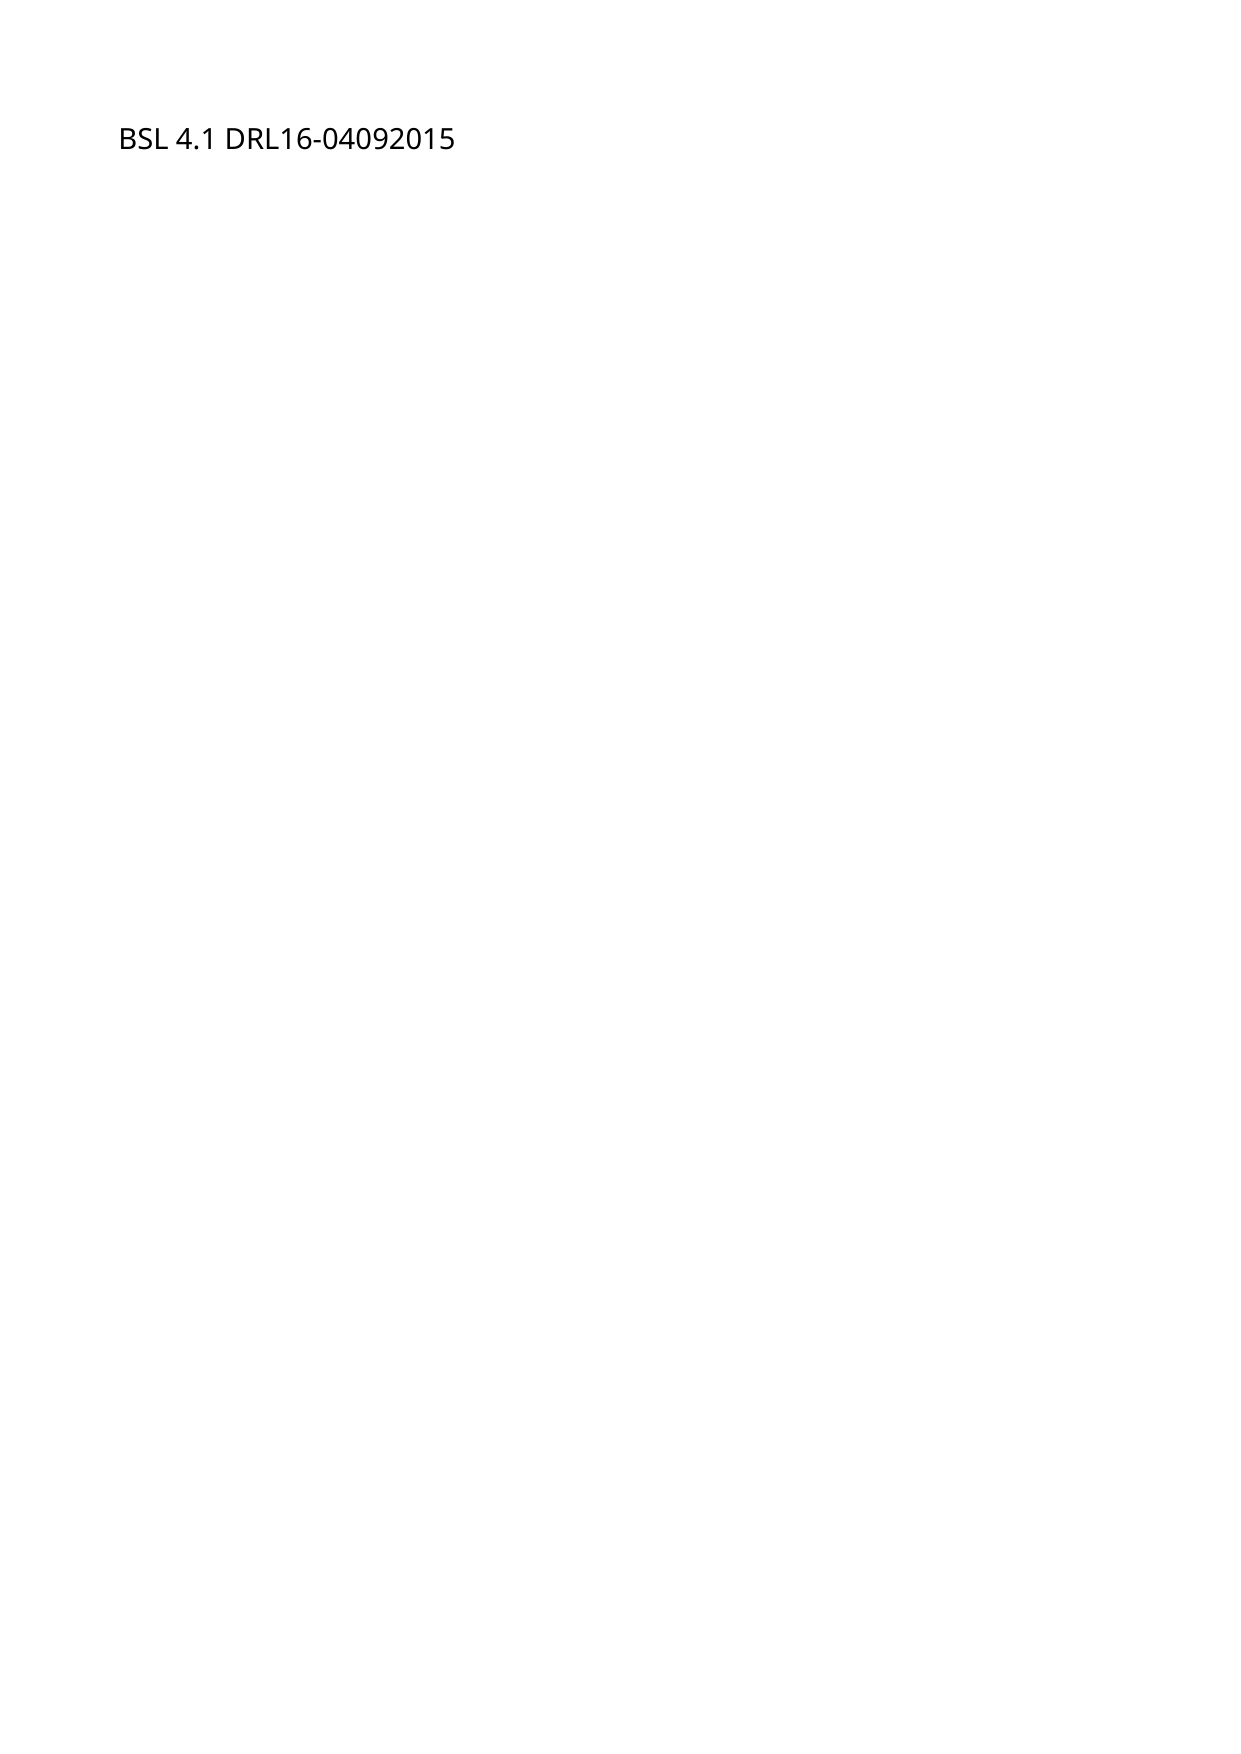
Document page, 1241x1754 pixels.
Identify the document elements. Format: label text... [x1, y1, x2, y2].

text BSL 4.1 DRL16-04092015 [118, 118, 1122, 158]
